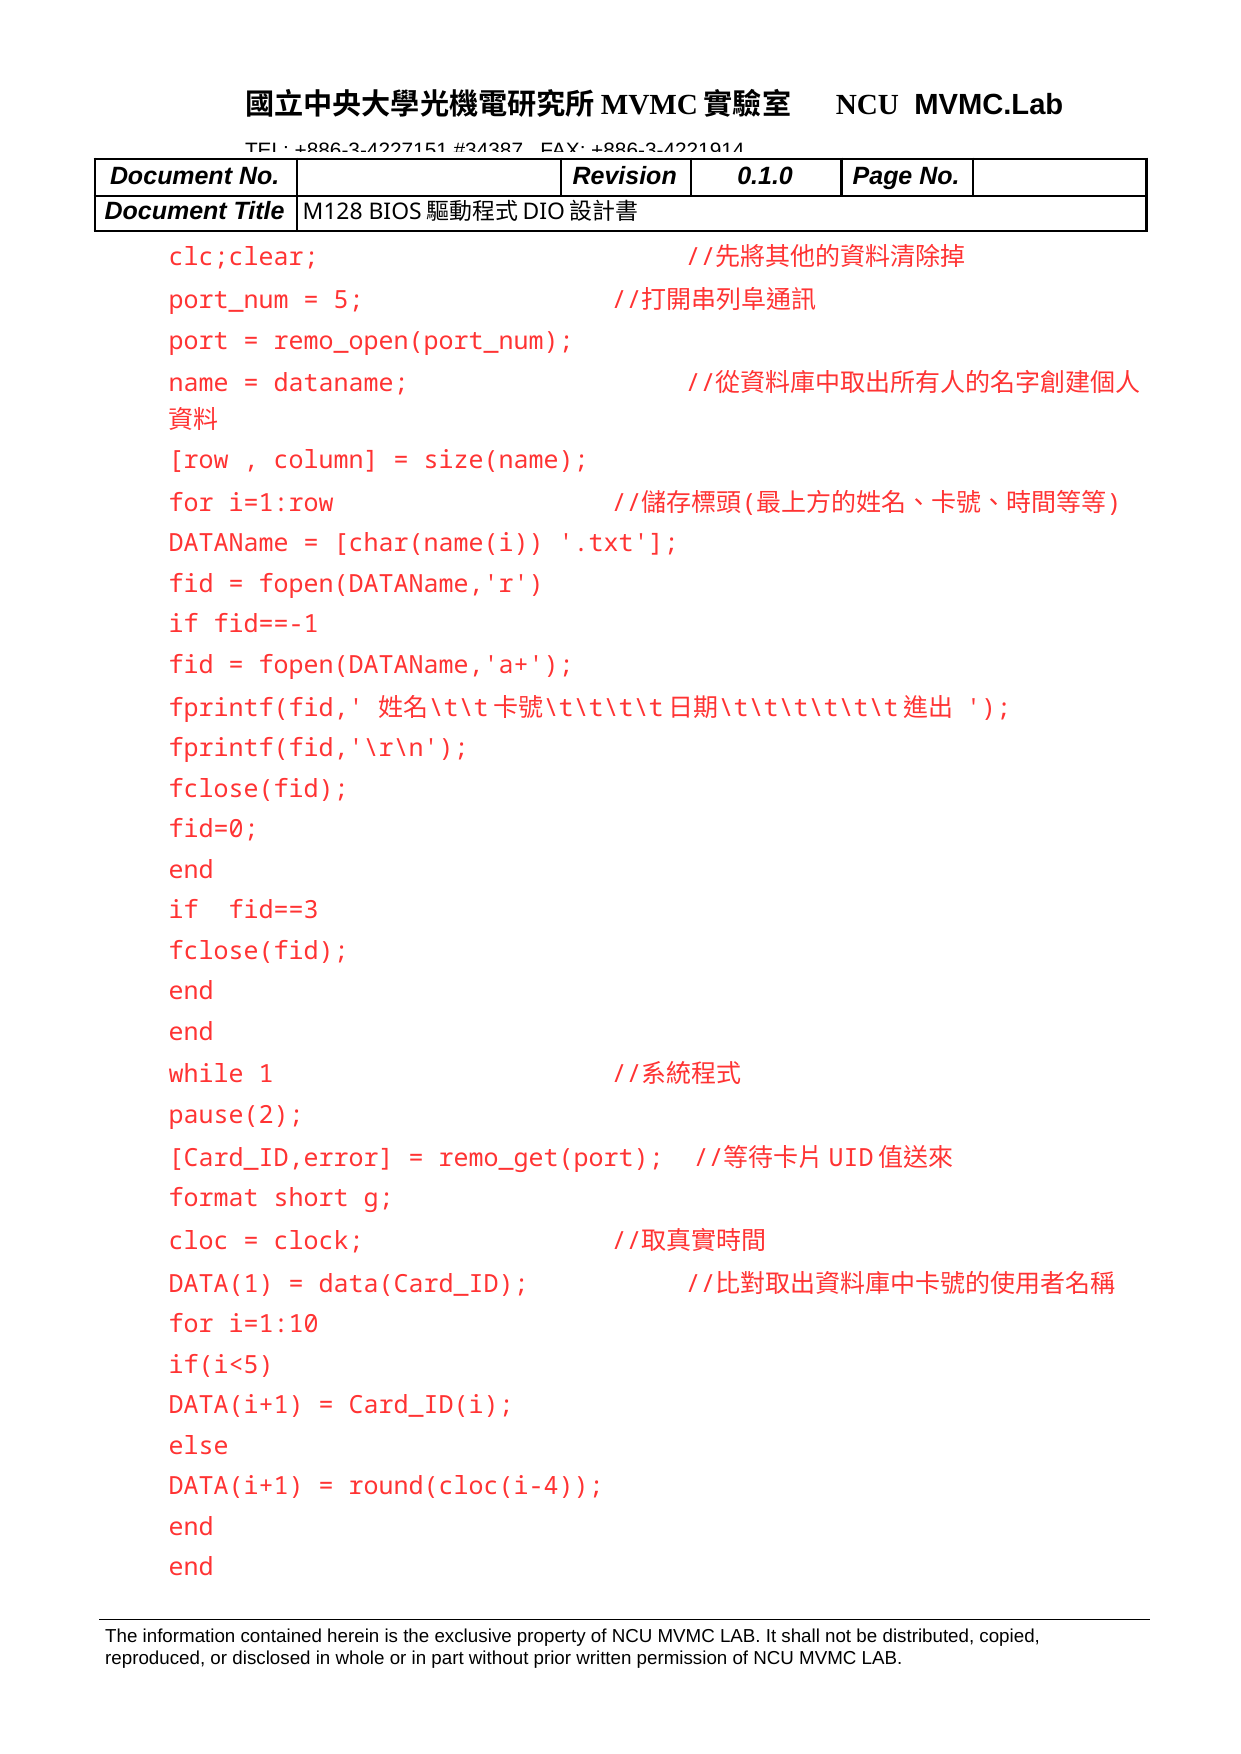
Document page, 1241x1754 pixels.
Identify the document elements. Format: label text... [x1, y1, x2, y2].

text [row , column] = size(name); [168, 442, 1146, 476]
text DATA(i+1) = round(cloc(i-4)); [168, 1468, 1146, 1502]
text end [168, 851, 1146, 885]
text for i=1:10 [168, 1306, 1146, 1340]
text end [168, 1508, 1146, 1542]
text if fid==-1 [168, 606, 1146, 640]
text pause(2); [168, 1097, 1146, 1131]
text fid = fopen(DATAName,'a+'); [168, 647, 1146, 681]
text end [168, 1549, 1146, 1583]
text while 1 //系統程式 [168, 1054, 1146, 1090]
text clc;clear; //先將其他的資料清除掉 [168, 237, 1146, 273]
text port = remo_open(port_num); [168, 322, 1146, 356]
text if(i<5) [168, 1346, 1146, 1380]
text DATAName = [char(name(i)) '.txt']; [168, 525, 1146, 559]
text end [168, 1013, 1146, 1047]
text fid=0; [168, 811, 1146, 845]
text end [168, 973, 1146, 1007]
text name = dataname; //從資料庫中取出所有人的名字創建個人資料 [168, 363, 1146, 435]
text cloc = clock; //取真實時間 [168, 1220, 1146, 1257]
text if fid==3 [168, 892, 1146, 926]
text else [168, 1427, 1146, 1461]
text port_num = 5; //打開串列阜通訊 [168, 279, 1146, 316]
text format short g; [168, 1180, 1146, 1214]
text for i=1:row //儲存標頭(最上方的姓名、卡號、時間等等) [168, 482, 1146, 518]
text [Card_ID,error] = remo_get(port); //等待卡片UID值送來 [168, 1137, 1146, 1173]
text DATA(1) = data(Card_ID); //比對取出資料庫中卡號的使用者名稱 [168, 1263, 1146, 1299]
text DATA(i+1) = Card_ID(i); [168, 1387, 1146, 1421]
text fclose(fid); [168, 932, 1146, 966]
text fclose(fid); [168, 770, 1146, 804]
text fprintf(fid,' 姓名\t\t卡號\t\t\t\t日期\t\t\t\t\t\t進出 '); [168, 687, 1146, 723]
text fprintf(fid,'\r\n'); [168, 730, 1146, 764]
text fid = fopen(DATAName,'r') [168, 566, 1146, 599]
